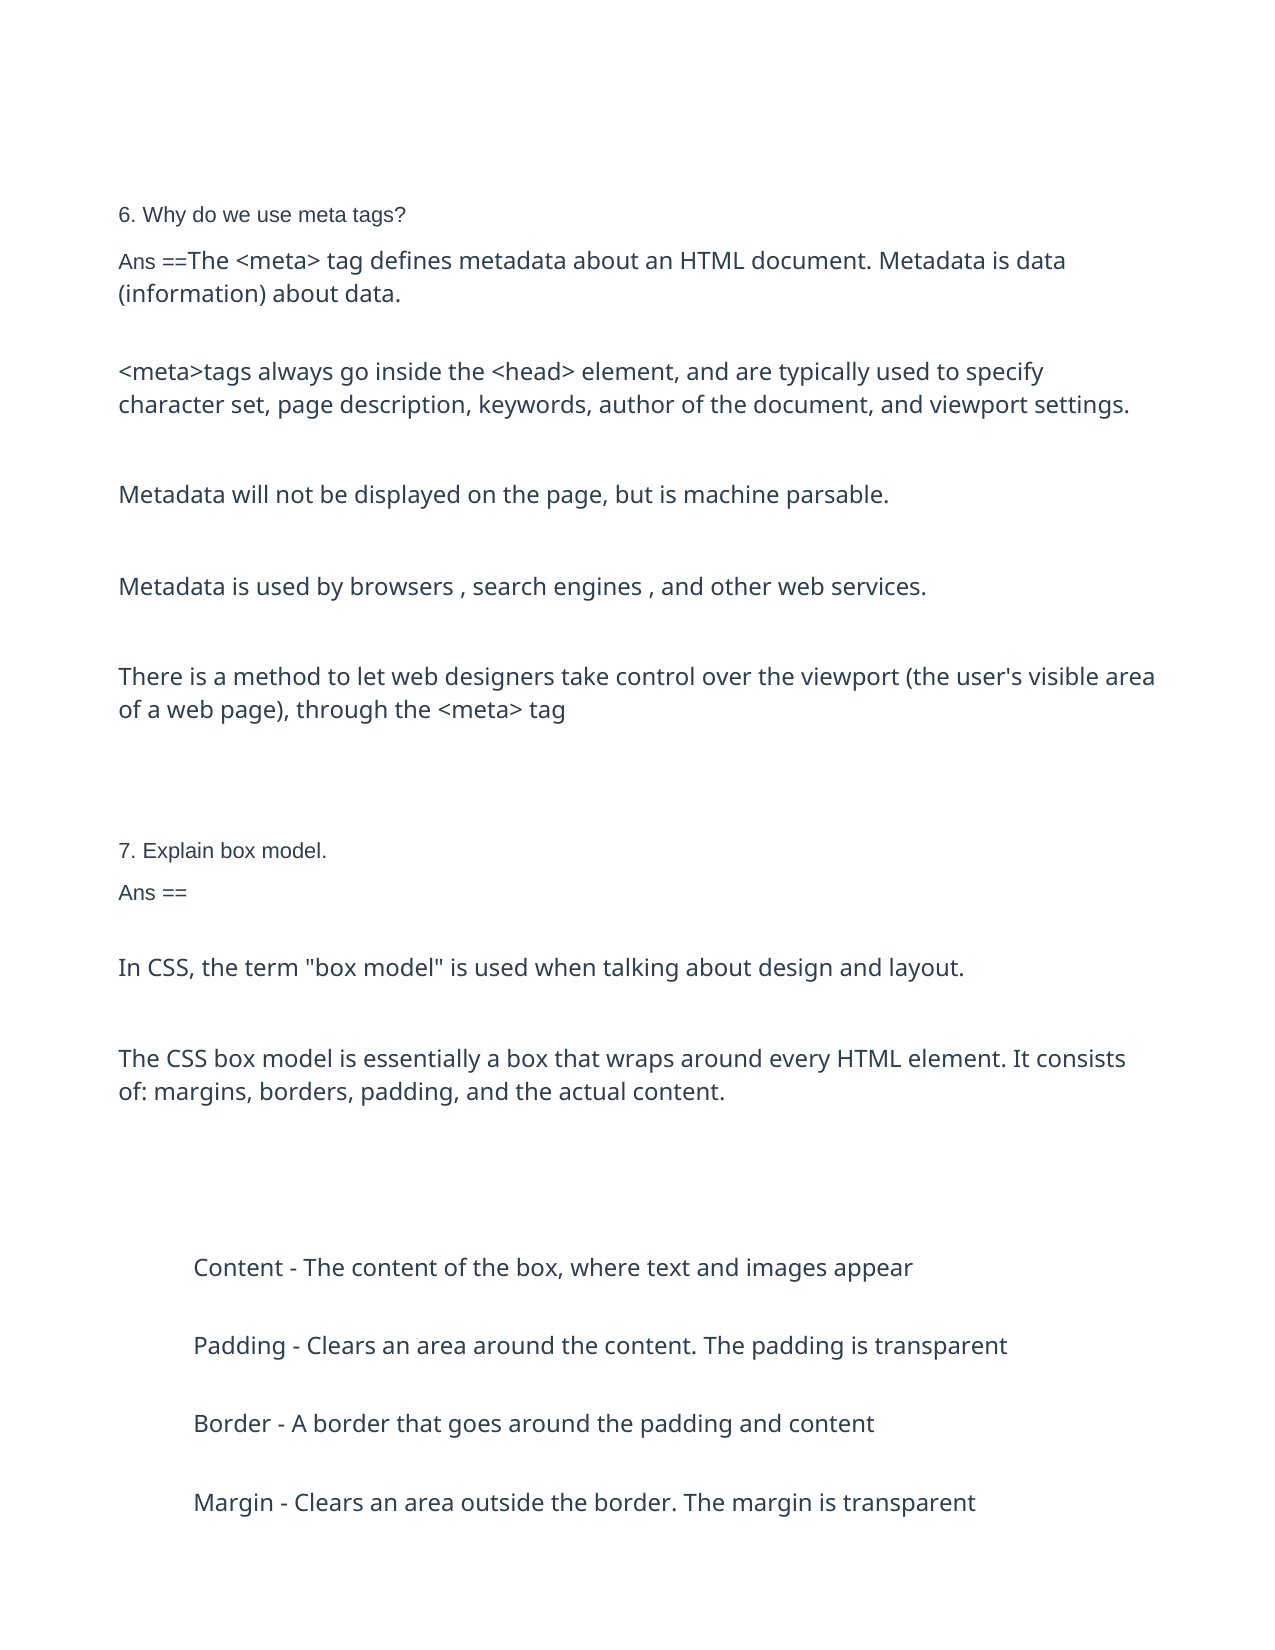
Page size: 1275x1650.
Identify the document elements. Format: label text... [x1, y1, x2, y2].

text 6. Why do we use meta tags? [118, 202, 1157, 227]
text Border - A border that goes around the padding and content [193, 1407, 1157, 1440]
text Ans == [118, 880, 1157, 905]
text 7. Explain box model. [118, 838, 1157, 863]
text Margin - Clears an area outside the border. The margin is transparent [193, 1486, 1157, 1518]
text There is a method to let web designers take control over the viewport (the user's visible area of a web page), through the <meta> tag [118, 660, 1157, 725]
text Content - The content of the box, where text and images appear [193, 1250, 1157, 1283]
text <meta>tags always go inside the <head> element, and are typically used to specify character set, page description, keywords, author of the document, and viewport settings. [118, 355, 1157, 420]
text Ans ==The <meta> tag defines metadata about an HTML document. Metadata is data (information) about data. [118, 244, 1157, 309]
text The CSS box model is essentially a box that wraps around every HTML element. It consists of: margins, borders, padding, and the actual content. [118, 1042, 1157, 1107]
text In CSS, the term "box model" is used when talking about design and layout. [118, 951, 1157, 984]
text Padding - Clears an area around the content. The padding is transparent [193, 1329, 1157, 1361]
text Metadata will not be displayed on the page, but is machine parsable. [118, 478, 1157, 511]
text Metadata is used by browsers , search engines , and other web services. [118, 569, 1157, 602]
